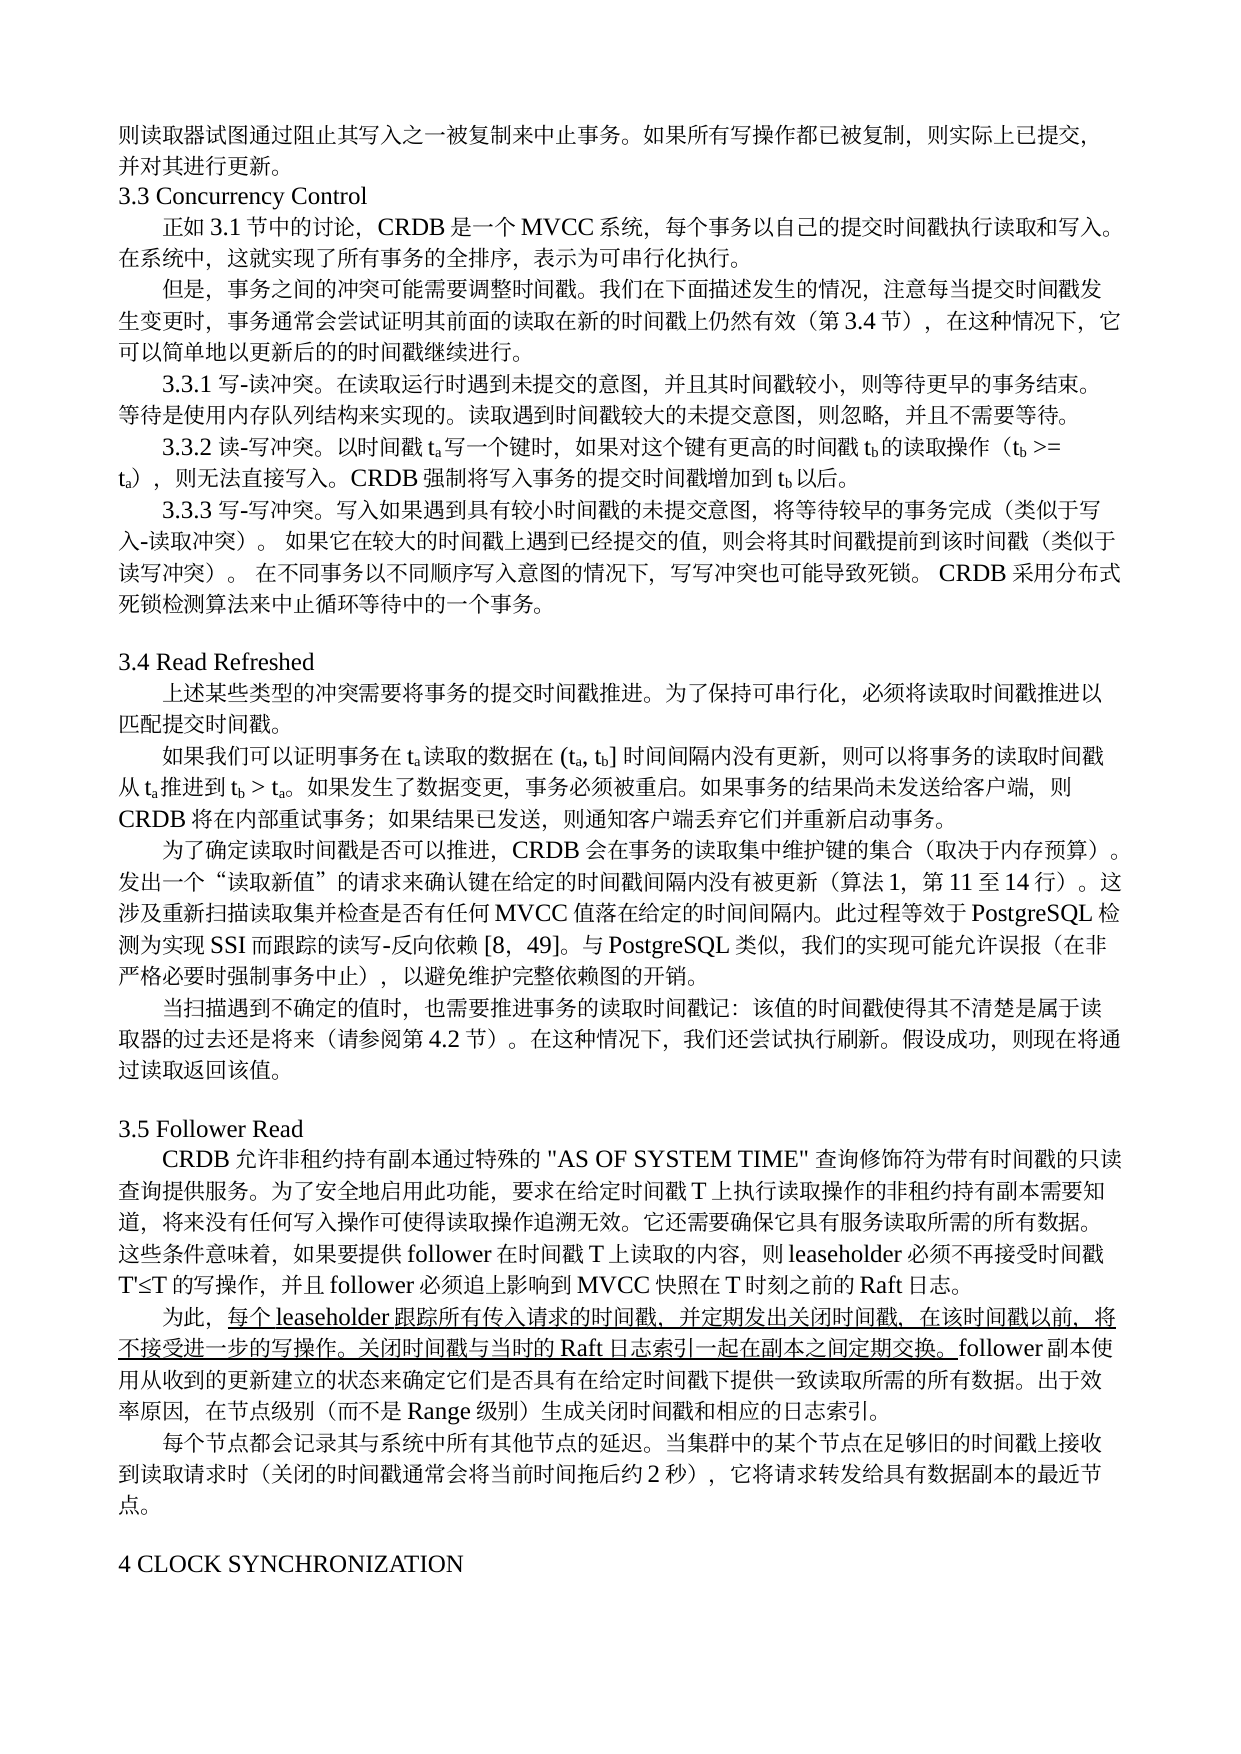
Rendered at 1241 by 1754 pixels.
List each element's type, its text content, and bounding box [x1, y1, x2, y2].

text 遇到写入意图，读取器会读取意图的事务记录。如果记录指示事务已经提交，则读取器会将意图视为常规的值（并执行清除操作将其删除）。如果发现事务是pending的（指示事务还在进行中），则读取会阻塞，等待其完成。如果协调者节点故障，则竞争事务最终将检测到事务记录过期，然后标记为aborted。如果事务在staging状态（表明事务已经被提交或者中止，但是读取器还不确定到底是哪个），则读取器试图通过阻止其写入之一被复制来中止事务。如果所有写操作都已被复制，则实际上已提交，并对其进行更新。 [118, 118, 1122, 181]
text 3.3.1 写-读冲突。在读取运行时遇到未提交的意图，并且其时间戳较小，则等待更早的事务结束。等待是使用内存队列结构来实现的。读取遇到时间戳较大的未提交意图，则忽略，并且不需要等待。 [118, 367, 1122, 430]
text 但是，事务之间的冲突可能需要调整时间戳。我们在下面描述发生的情况，注意每当提交时间戳发生变更时，事务通常会尝试证明其前面的读取在新的时间戳上仍然有效（第3.4节），在这种情况下，它可以简单地以更新后的的时间戳继续进行。 [118, 273, 1122, 367]
text 3.4 Read Refreshed [118, 647, 1122, 676]
text 当扫描遇到不确定的值时，也需要推进事务的读取时间戳记：该值的时间戳使得其不清楚是属于读取器的过去还是将来（请参阅第4.2节）。在这种情况下，我们还尝试执行刷新。假设成功，则现在将通过读取返回该值。 [118, 991, 1122, 1085]
text 为此，每个leaseholder跟踪所有传入请求的时间戳，并定期发出关闭时间戳，在该时间戳以前，将不接受进一步的写操作。关闭时间戳与当时的Raft日志索引一起在副本之间定期交换。follower副本使用从收到的更新建立的状态来确定它们是否具有在给定时间戳下提供一致读取所需的所有数据。出于效率原因，在节点级别（而不是Range级别）生成关闭时间戳和相应的日志索引。 [118, 1300, 1122, 1426]
text 3.3 Concurrency Control [118, 181, 1122, 210]
text 4 CLOCK SYNCHRONIZATION [118, 1549, 1122, 1578]
text 如果我们可以证明事务在ta读取的数据在 (ta, tb] 时间间隔内没有更新，则可以将事务的读取时间戳从ta推进到tb > ta。如果发生了数据变更，事务必须被重启。如果事务的结果尚未发送给客户端，则CRDB将在内部重试事务；如果结果已发送，则通知客户端丢弃它们并重新启动事务。 [118, 739, 1122, 833]
text 为了确定读取时间戳是否可以推进，CRDB会在事务的读取集中维护键的集合（取决于内存预算）。发出一个“读取新值”的请求来确认键在给定的时间戳间隔内没有被更新（算法1，第11至14行）。这涉及重新扫描读取集并检查是否有任何MVCC值落在给定的时间间隔内。此过程等效于PostgreSQL检测为实现SSI而跟踪的读写-反向依赖 [8，49]。与PostgreSQL类似，我们的实现可能允许误报（在非严格必要时强制事务中止），以避免维护完整依赖图的开销。 [118, 833, 1122, 991]
text 3.3.3 写-写冲突。写入如果遇到具有较小时间戳的未提交意图，将等待较早的事务完成（类似于写入-读取冲突）。 如果它在较大的时间戳上遇到已经提交的值，则会将其时间戳提前到该时间戳（类似于读写冲突）。 在不同事务以不同顺序写入意图的情况下，写写冲突也可能导致死锁。 CRDB采用分布式死锁检测算法来中止循环等待中的一个事务。 [118, 493, 1122, 619]
text CRDB允许非租约持有副本通过特殊的 "AS OF SYSTEM TIME" 查询修饰符为带有时间戳的只读查询提供服务。为了安全地启用此功能，要求在给定时间戳T上执行读取操作的非租约持有副本需要知道，将来没有任何写入操作可使得读取操作追溯无效。它还需要确保它具有服务读取所需的所有数据。这些条件意味着，如果要提供follower在时间戳T上读取的内容，则leaseholder必须不再接受时间戳T'≤T的写操作，并且follower必须追上影响到MVCC快照在T时刻之前的Raft日志。 [118, 1143, 1122, 1300]
text 3.3.2 读-写冲突。以时间戳ta写一个键时，如果对这个键有更高的时间戳tb的读取操作（tb >= ta），则无法直接写入。CRDB强制将写入事务的提交时间戳增加到tb以后。 [118, 430, 1122, 493]
text 正如3.1节中的讨论，CRDB是一个MVCC系统，每个事务以自己的提交时间戳执行读取和写入。在系统中，这就实现了所有事务的全排序，表示为可串行化执行。 [118, 210, 1122, 273]
text 3.5 Follower Read [118, 1114, 1122, 1143]
text 上述某些类型的冲突需要将事务的提交时间戳推进。为了保持可串行化，必须将读取时间戳推进以匹配提交时间戳。 [118, 676, 1122, 739]
text 每个节点都会记录其与系统中所有其他节点的延迟。当集群中的某个节点在足够旧的时间戳上接收到读取请求时（关闭的时间戳通常会将当前时间拖后约2秒），它将请求转发给具有数据副本的最近节点。 [118, 1426, 1122, 1520]
